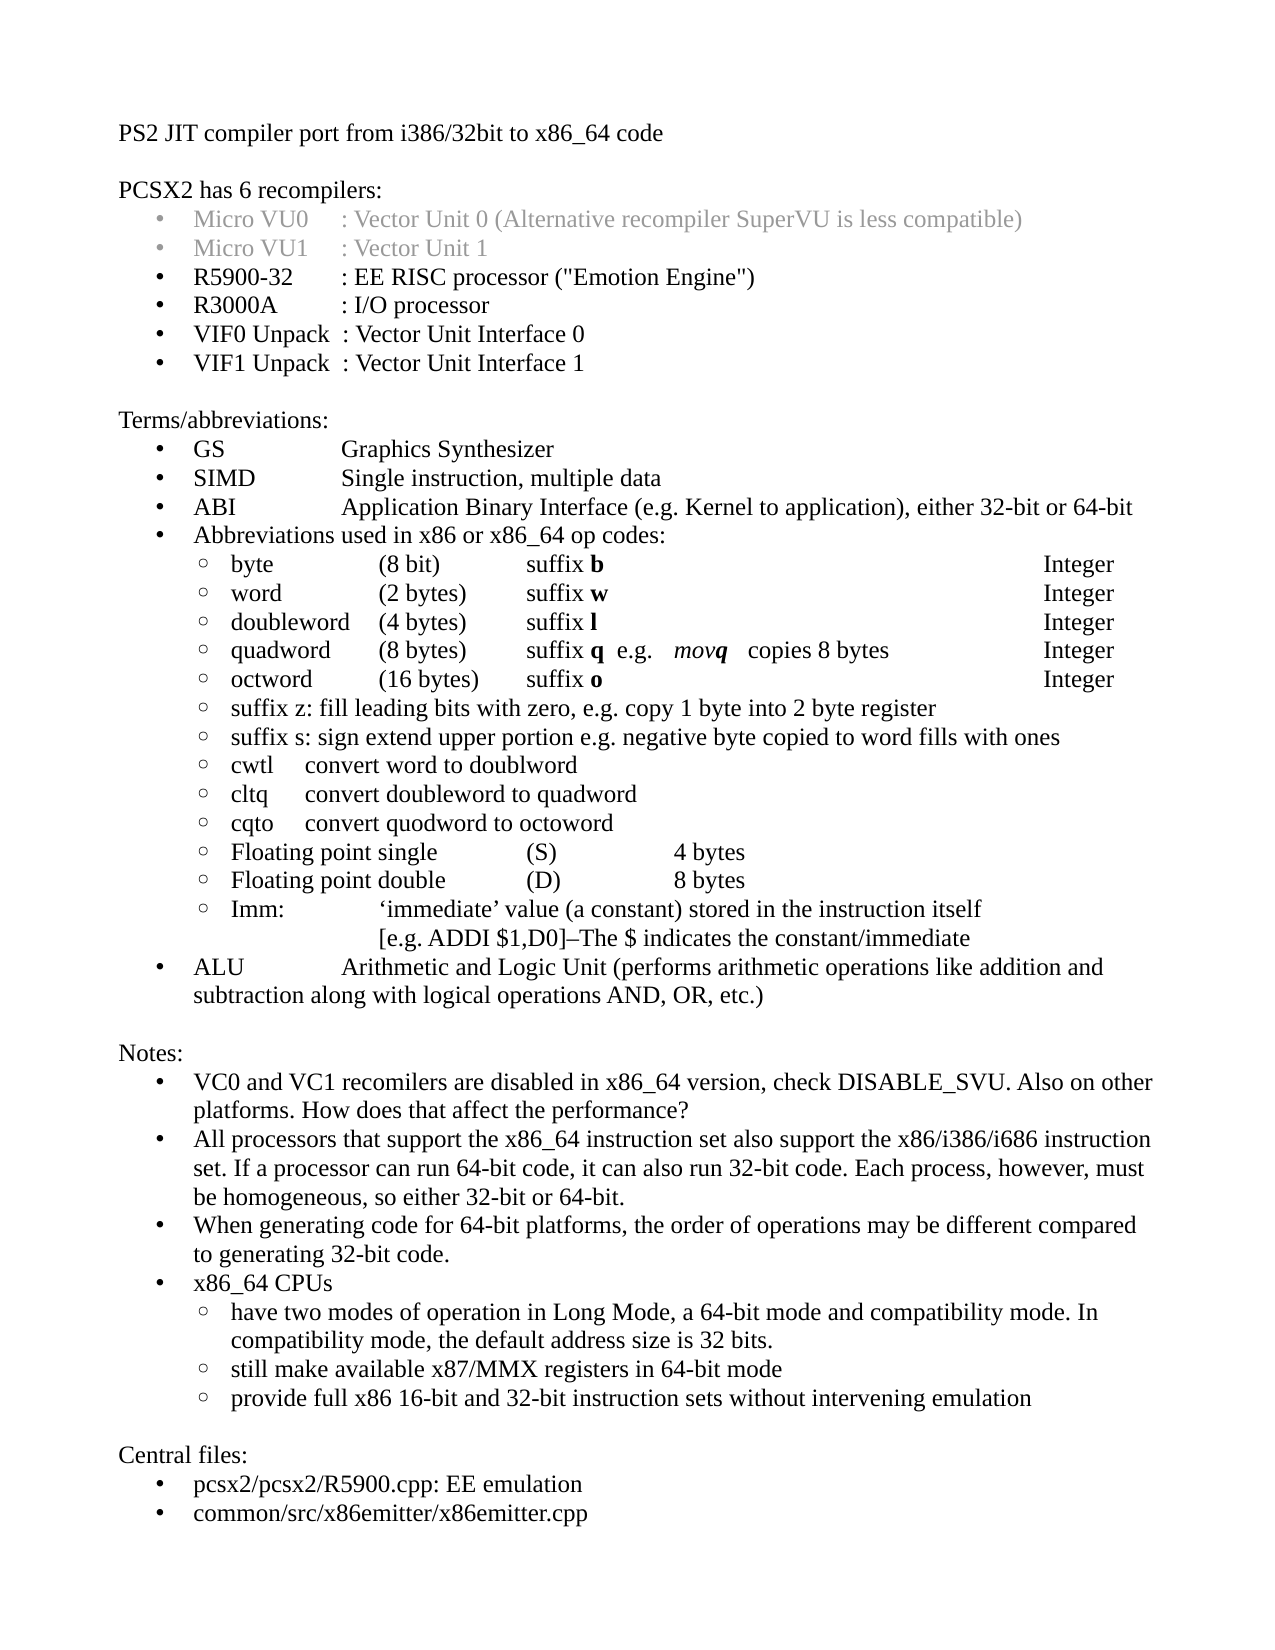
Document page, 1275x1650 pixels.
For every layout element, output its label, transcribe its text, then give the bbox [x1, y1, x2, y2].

list ABI Application Binary Interface (e.g. Kernel to application), either 32-bit or 64-bit [156, 492, 1157, 521]
list suffix z: fill leading bits with zero, e.g. copy 1 byte into 2 byte register [193, 693, 1157, 722]
list pcsx2/pcsx2/R5900.cpp: EE emulation [156, 1469, 1157, 1498]
list GS Graphics Synthesizer [156, 434, 1157, 463]
list All processors that support the x86_64 instruction set also support the x86/i386/i686 instruction set. If a processor can run 64-bit code, it can also run 32-bit code. Each process, however, must be homogeneous, so either 32-bit or 64-bit. [156, 1124, 1157, 1211]
text PS2 JIT compiler port from i386/32bit to x86_64 code [118, 118, 1157, 147]
list byte (8 bit) suffix b Integer [193, 549, 1157, 578]
list x86_64 CPUs [156, 1268, 1157, 1297]
list cqto convert quodword to octoword [193, 808, 1157, 837]
list When generating code for 64-bit platforms, the order of operations may be different compared to generating 32-bit code. [156, 1211, 1157, 1268]
list word (2 bytes) suffix w Integer [193, 578, 1157, 607]
list Floating point single (S) 4 bytes [193, 837, 1157, 866]
list Micro VU0 : Vector Unit 0 (Alternative recompiler SuperVU is less compatible) [156, 204, 1157, 233]
list quadword (8 bytes) suffix q e.g. movq copies 8 bytes Integer [193, 636, 1157, 664]
text Central files: [118, 1441, 1157, 1469]
list common/src/x86emitter/x86emitter.cpp [156, 1498, 1157, 1527]
list VIF0 Unpack : Vector Unit Interface 0 [156, 319, 1157, 348]
list VC0 and VC1 recomilers are disabled in x86_64 version, check DISABLE_SVU. Also on other platforms. How does that affect the performance? [156, 1067, 1157, 1124]
list Imm: ‘immediate’ value (a constant) stored in the instruction itself [e.g. ADDI $1,D0]–The $ indicates the constant/immediate [193, 894, 1157, 952]
list suffix s: sign extend upper portion e.g. negative byte copied to word fills with ones [193, 722, 1157, 751]
list R5900-32 : EE RISC processor ("Emotion Engine") [156, 262, 1157, 291]
list SIMD Single instruction, multiple data [156, 463, 1157, 492]
text Terms/abbreviations: [118, 406, 1157, 434]
list cwtl convert word to doublword [193, 751, 1157, 779]
list still make available x87/MMX registers in 64-bit mode [193, 1354, 1157, 1383]
list ALU Arithmetic and Logic Unit (performs arithmetic operations like addition and subtraction along with logical operations AND, OR, etc.) [156, 952, 1157, 1009]
list VIF1 Unpack : Vector Unit Interface 1 [156, 348, 1157, 377]
list provide full x86 16-bit and 32-bit instruction sets without intervening emulation [193, 1383, 1157, 1412]
list octword (16 bytes) suffix o Integer [193, 664, 1157, 693]
list cltq convert doubleword to quadword [193, 779, 1157, 808]
list R3000A : I/O processor [156, 291, 1157, 319]
list have two modes of operation in Long Mode, a 64-bit mode and compatibility mode. In compatibility mode, the default address size is 32 bits. [193, 1297, 1157, 1354]
list Floating point double (D) 8 bytes [193, 866, 1157, 894]
list Micro VU1 : Vector Unit 1 [156, 233, 1157, 262]
list doubleword (4 bytes) suffix l Integer [193, 607, 1157, 636]
list Abbreviations used in x86 or x86_64 op codes: [156, 521, 1157, 549]
text PCSX2 has 6 recompilers: [118, 176, 1157, 204]
text Notes: [118, 1038, 1157, 1067]
